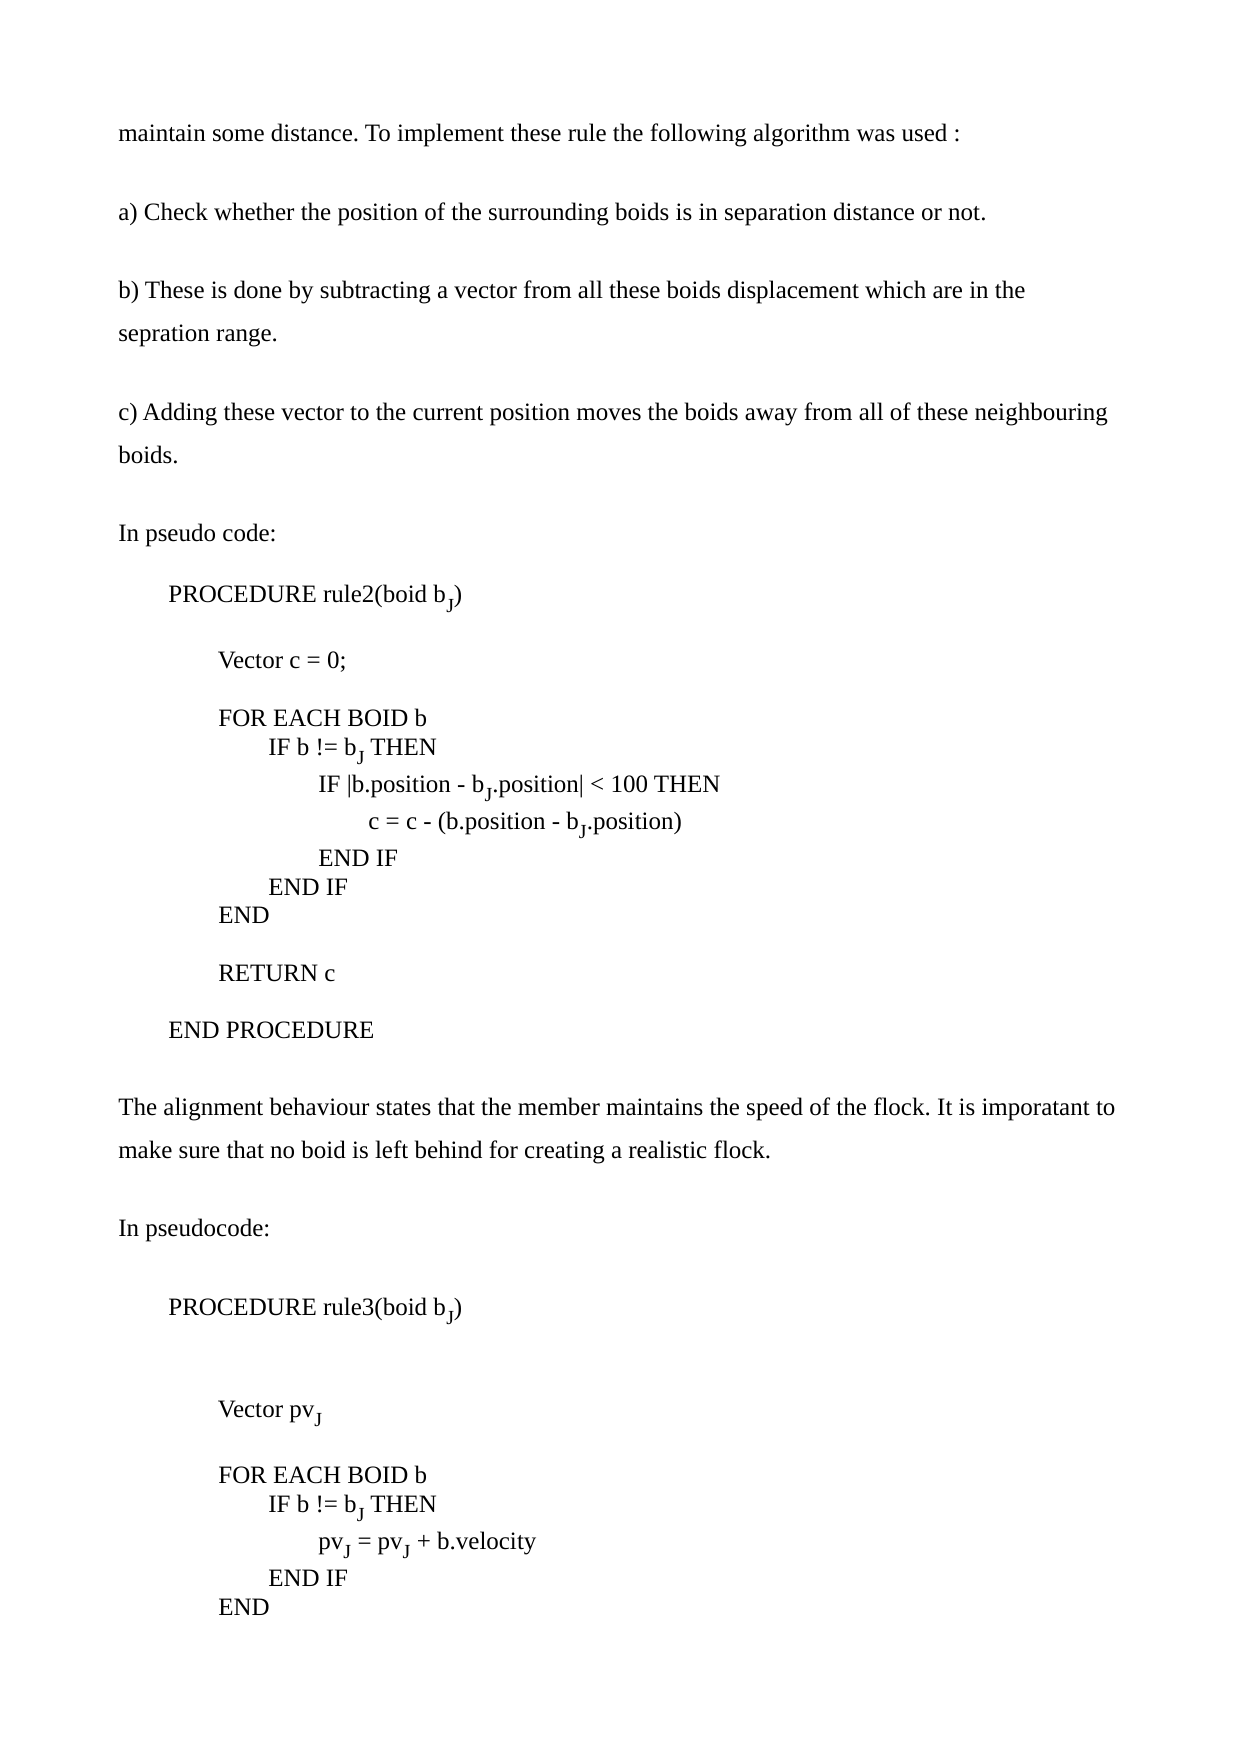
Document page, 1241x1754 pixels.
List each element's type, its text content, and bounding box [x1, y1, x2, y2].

text FOR EACH BOID b [118, 703, 1122, 732]
text FOR EACH BOID b [118, 1460, 1122, 1489]
text Vector pvJ [118, 1394, 1122, 1431]
text In pseudo code: [118, 518, 1122, 547]
text END IF [118, 1563, 1122, 1592]
text IF |b.position - bJ.position| < 100 THEN [118, 769, 1122, 806]
text c) Adding these vector to the current position moves the boids away from all of these neighbouring boids. [118, 397, 1122, 469]
text RETURN c [118, 958, 1122, 987]
text PROCEDURE rule3(boid bJ) [118, 1292, 1122, 1329]
text maintain some distance. To implement these rule the following algorithm was used : [118, 118, 1122, 147]
text IF b != bJ THEN [118, 1489, 1122, 1526]
text pvJ = pvJ + b.velocity [118, 1526, 1122, 1563]
text In pseudocode: [118, 1213, 1122, 1242]
text END [118, 901, 1122, 929]
text The alignment behaviour states that the member maintains the speed of the flock. It is imporatant to make sure that no boid is left behind for creating a realistic flock. [118, 1092, 1122, 1163]
text END IF [118, 843, 1122, 872]
text IF b != bJ THEN [118, 732, 1122, 769]
text END IF [118, 872, 1122, 901]
text END PROCEDURE [118, 1016, 1122, 1044]
text END [118, 1592, 1122, 1621]
text a) Check whether the position of the surrounding boids is in separation distance or not. [118, 197, 1122, 225]
text b) These is done by subtracting a vector from all these boids displacement which are in the sepration range. [118, 275, 1122, 347]
text PROCEDURE rule2(boid bJ) [118, 579, 1122, 617]
text c = c - (b.position - bJ.position) [118, 806, 1122, 843]
text Vector c = 0; [118, 645, 1122, 674]
